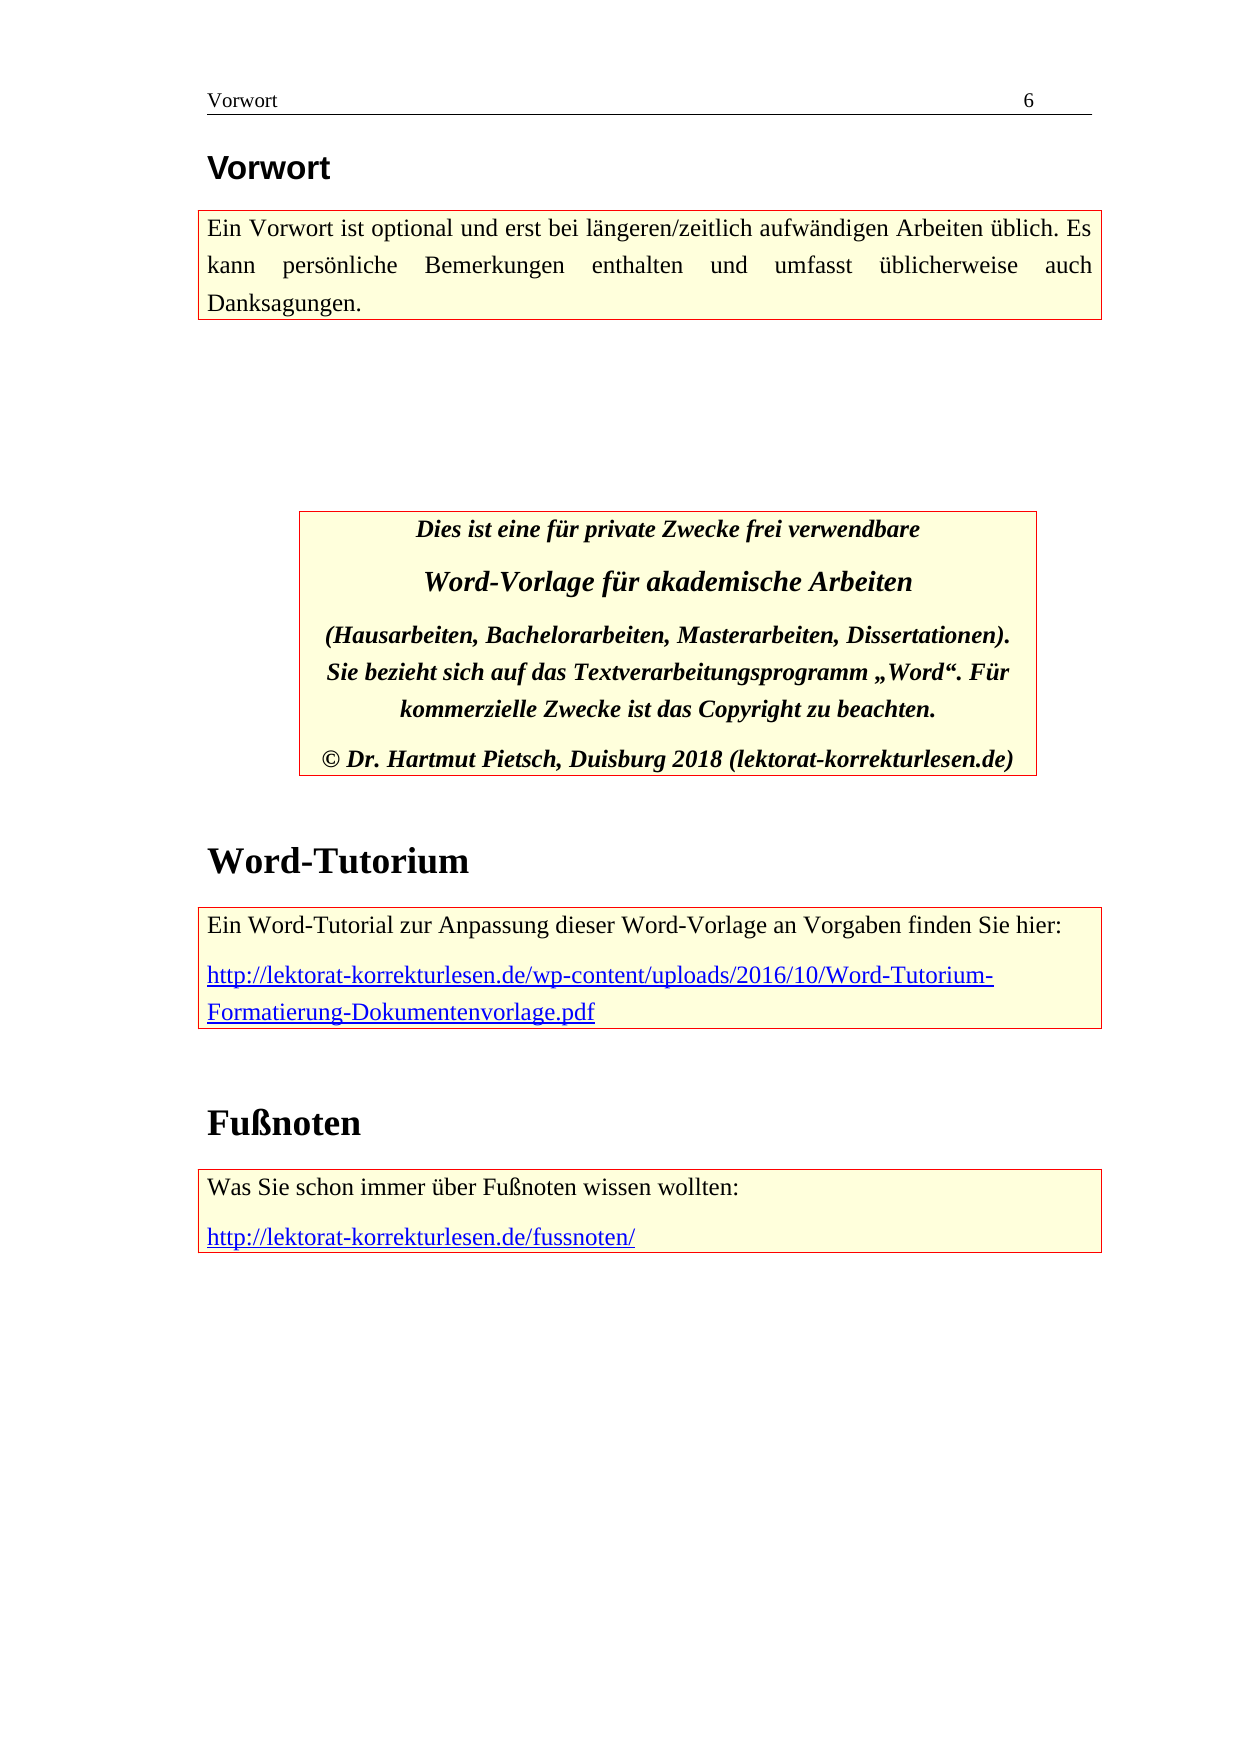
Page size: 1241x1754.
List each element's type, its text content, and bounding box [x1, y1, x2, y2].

text © Dr. Hartmut Pietsch, Duisburg 2018 (lektorat-korrekturlesen.de) [300, 741, 1036, 775]
text Ein Word-Tutorial zur Anpassung dieser Word-Vorlage an Vorgaben finden Sie hier: [199, 908, 1101, 939]
text http://lektorat-korrekturlesen.de/fussnoten/ [199, 1218, 1101, 1252]
subtitle Vorwort [207, 148, 1092, 186]
text Dies ist eine für private Zwecke frei verwendbare [300, 512, 1036, 543]
text Fußnoten [207, 1100, 1092, 1143]
text Was Sie schon immer über Fußnoten wissen wollten: [199, 1170, 1101, 1201]
text Ein Vorwort ist optional und erst bei längeren/zeitlich aufwändigen Arbeiten üblich. Es kann persönliche Bemerkungen enthalten und umfasst üblicherweise auch Danksagungen. [199, 211, 1101, 319]
text (Hausarbeiten, Bachelorarbeiten, Masterarbeiten, Dissertationen). Sie bezieht sich auf das Textverarbeitungsprogramm „Word“. Für kommerzielle Zwecke ist das Copyright zu beachten. [300, 617, 1036, 723]
text Word-Vorlage für akademische Arbeiten [300, 561, 1036, 597]
text Word-Tutorium [207, 839, 1092, 882]
text http://lektorat-korrekturlesen.de/wp-content/uploads/2016/10/Word-Tutorium-Formatierung-Dokumentenvorlage.pdf [199, 957, 1101, 1028]
